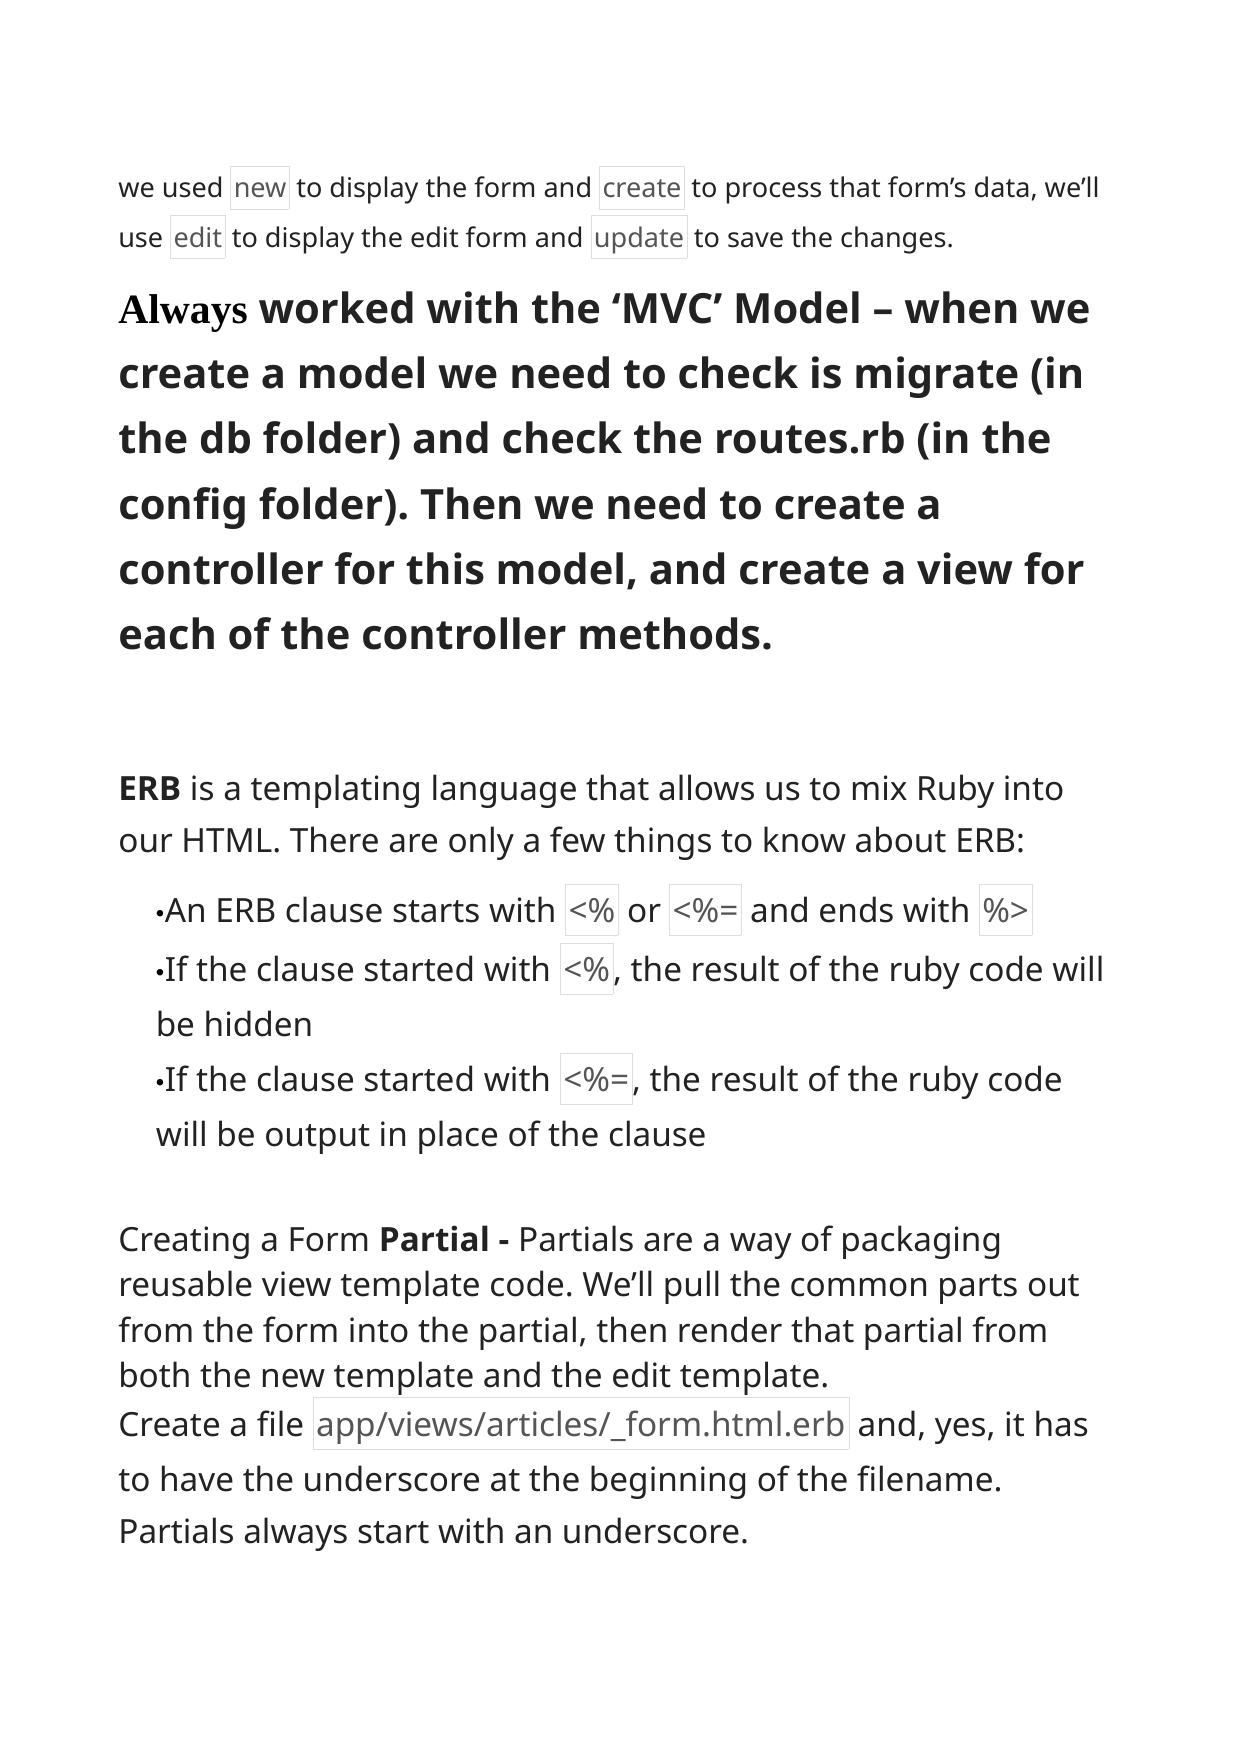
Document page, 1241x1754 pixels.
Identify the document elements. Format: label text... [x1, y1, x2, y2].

subtitle Creating a Form Partial - Partials are a way of packaging reusable view template code. We’ll pull the common parts out from the form into the partial, then render that partial from both the new template and the edit template. [118, 1216, 1122, 1397]
text Create a file app/views/articles/_form.html.erb and, yes, it has to have the underscore at the beginning of the filename. Partials always start with an underscore. [118, 1397, 1122, 1553]
list If the clause started with <%, the result of the ruby code will be hidden [118, 943, 1122, 1046]
list [1033, 883, 1122, 935]
list and ends with %> [742, 883, 1032, 935]
text ERB is a templating language that allows us to mix Ruby into our HTML. There are only a few things to know about ERB: [118, 764, 1122, 862]
list An ERB clause starts with <% [118, 883, 618, 935]
text we used new to display the form and create to process that form’s data, we’ll use edit to display the edit form and update to save the changes. [118, 166, 1122, 258]
text Always worked with the ‘MVC’ Model – when we create a model we need to check is migrate (in the db folder) and check the routes.rb (in the config folder). Then we need to create a controller for this model, and create a view for each of the controller methods. [118, 279, 1122, 662]
list If the clause started with <%=, the result of the ruby code will be output in place of the clause [118, 1053, 1122, 1157]
list or <%= [619, 883, 741, 935]
